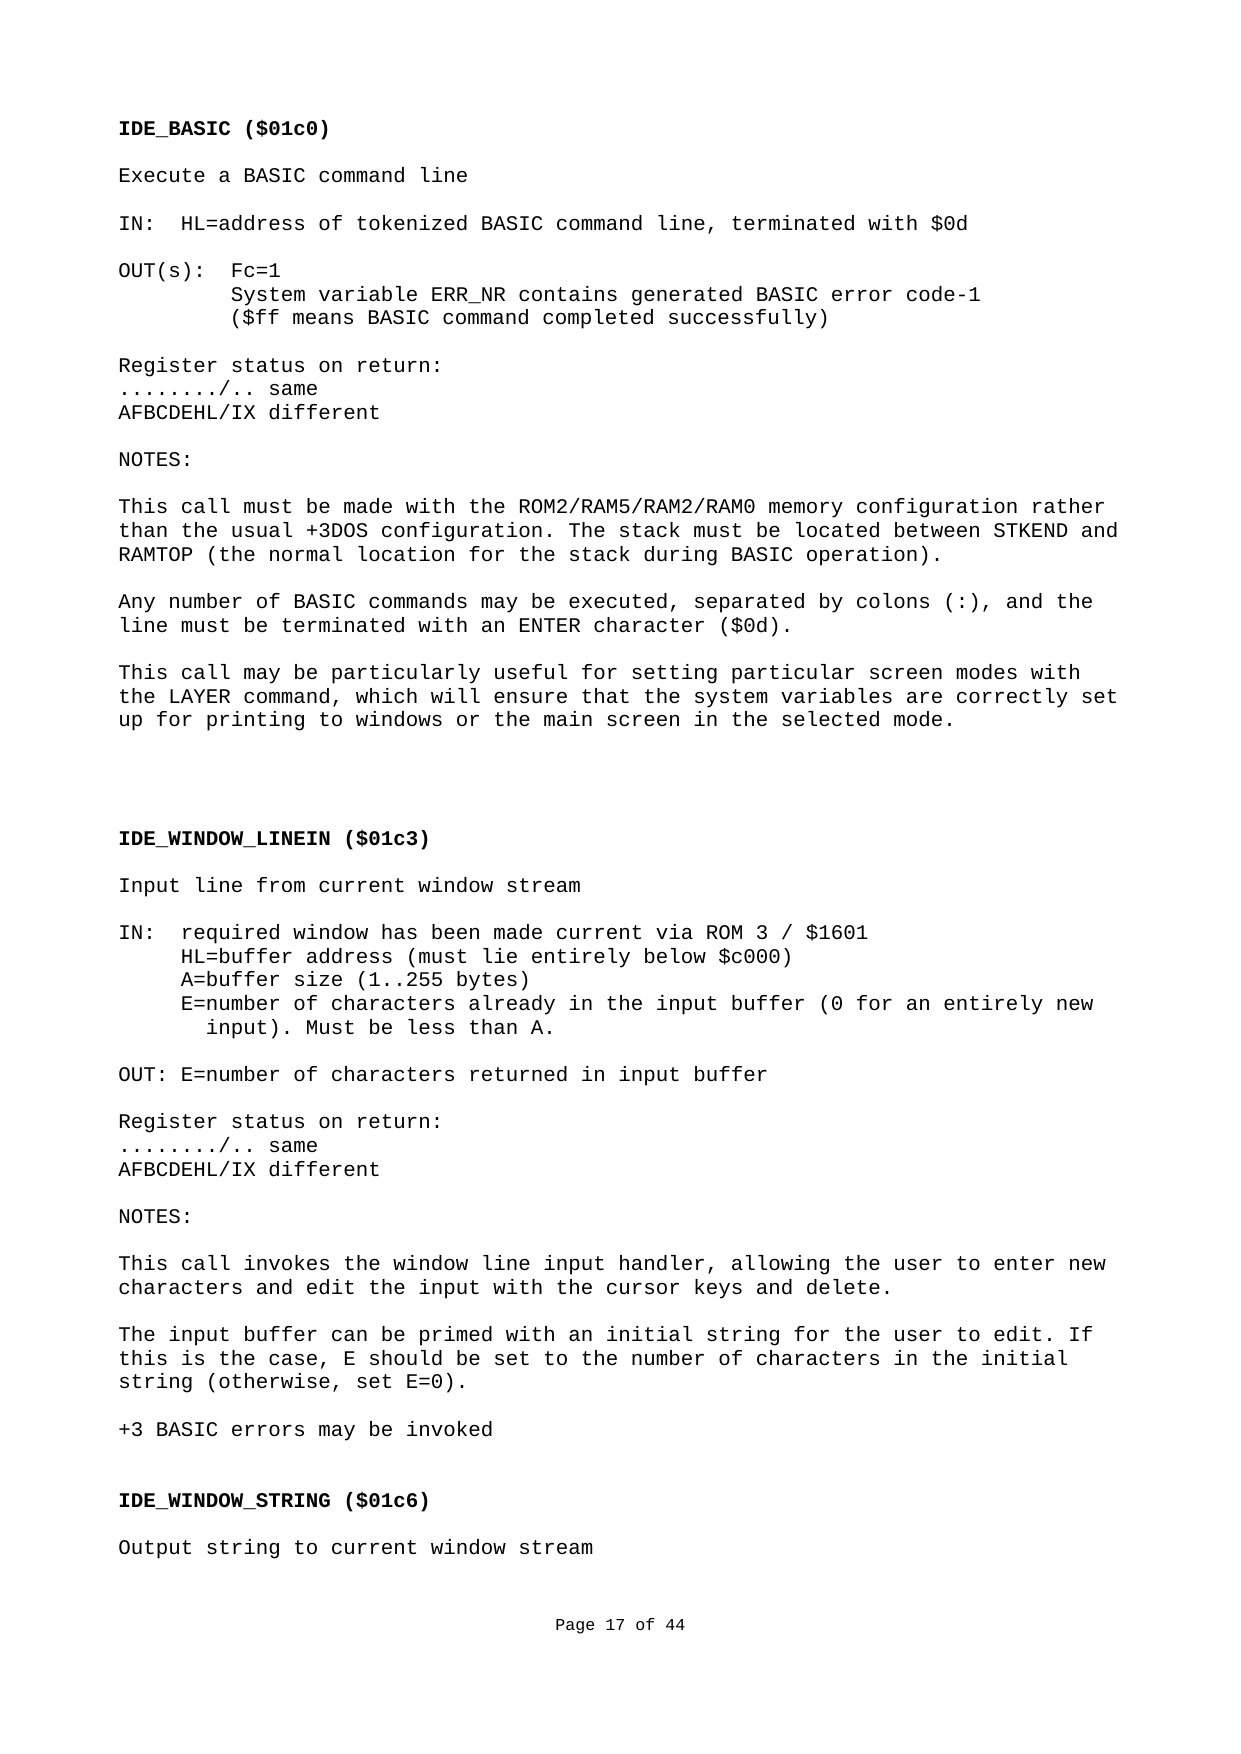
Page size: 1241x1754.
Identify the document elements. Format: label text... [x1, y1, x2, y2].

text +3 BASIC errors may be invoked [118, 1419, 1122, 1442]
text Input line from current window stream [118, 875, 1122, 898]
text NOTES: [118, 449, 1122, 473]
text Register status on return: [118, 1111, 1122, 1135]
text AFBCDEHL/IX different [118, 1158, 1122, 1182]
text System variable ERR_NR contains generated BASIC error code-1 [118, 284, 1122, 307]
text IDE_WINDOW_STRING ($01c6) [118, 1489, 1122, 1513]
text A=buffer size (1..255 bytes) [118, 969, 1122, 993]
text The input buffer can be primed with an initial string for the user to edit. If this is the case, E should be set to the number of characters in the initial string (otherwise, set E=0). [118, 1324, 1122, 1395]
text ......../.. same [118, 1135, 1122, 1158]
text IDE_BASIC ($01c0) [118, 118, 1122, 142]
text IDE_WINDOW_LINEIN ($01c3) [118, 827, 1122, 851]
text IN: required window has been made current via ROM 3 / $1601 [118, 922, 1122, 946]
text HL=buffer address (must lie entirely below $c000) [118, 946, 1122, 969]
text OUT(s): Fc=1 [118, 260, 1122, 284]
text Any number of BASIC commands may be executed, separated by colons (:), and the line must be terminated with an ENTER character ($0d). [118, 591, 1122, 638]
text Execute a BASIC command line [118, 165, 1122, 189]
text IN: HL=address of tokenized BASIC command line, terminated with $0d [118, 213, 1122, 236]
text This call must be made with the ROM2/RAM5/RAM2/RAM0 memory configuration rather than the usual +3DOS configuration. The stack must be located between STKEND and RAMTOP (the normal location for the stack during BASIC operation). [118, 496, 1122, 567]
text Output string to current window stream [118, 1537, 1122, 1561]
text Register status on return: [118, 354, 1122, 378]
text input). Must be less than A. [118, 1017, 1122, 1040]
text NOTES: [118, 1206, 1122, 1229]
text E=number of characters already in the input buffer (0 for an entirely new [118, 993, 1122, 1017]
text AFBCDEHL/IX different [118, 402, 1122, 426]
text OUT: E=number of characters returned in input buffer [118, 1064, 1122, 1088]
text ......../.. same [118, 378, 1122, 402]
text This call invokes the window line input handler, allowing the user to enter new characters and edit the input with the cursor keys and delete. [118, 1253, 1122, 1300]
text ($ff means BASIC command completed successfully) [118, 307, 1122, 331]
text This call may be particularly useful for setting particular screen modes with the LAYER command, which will ensure that the system variables are correctly set up for printing to windows or the main screen in the selected mode. [118, 662, 1122, 733]
